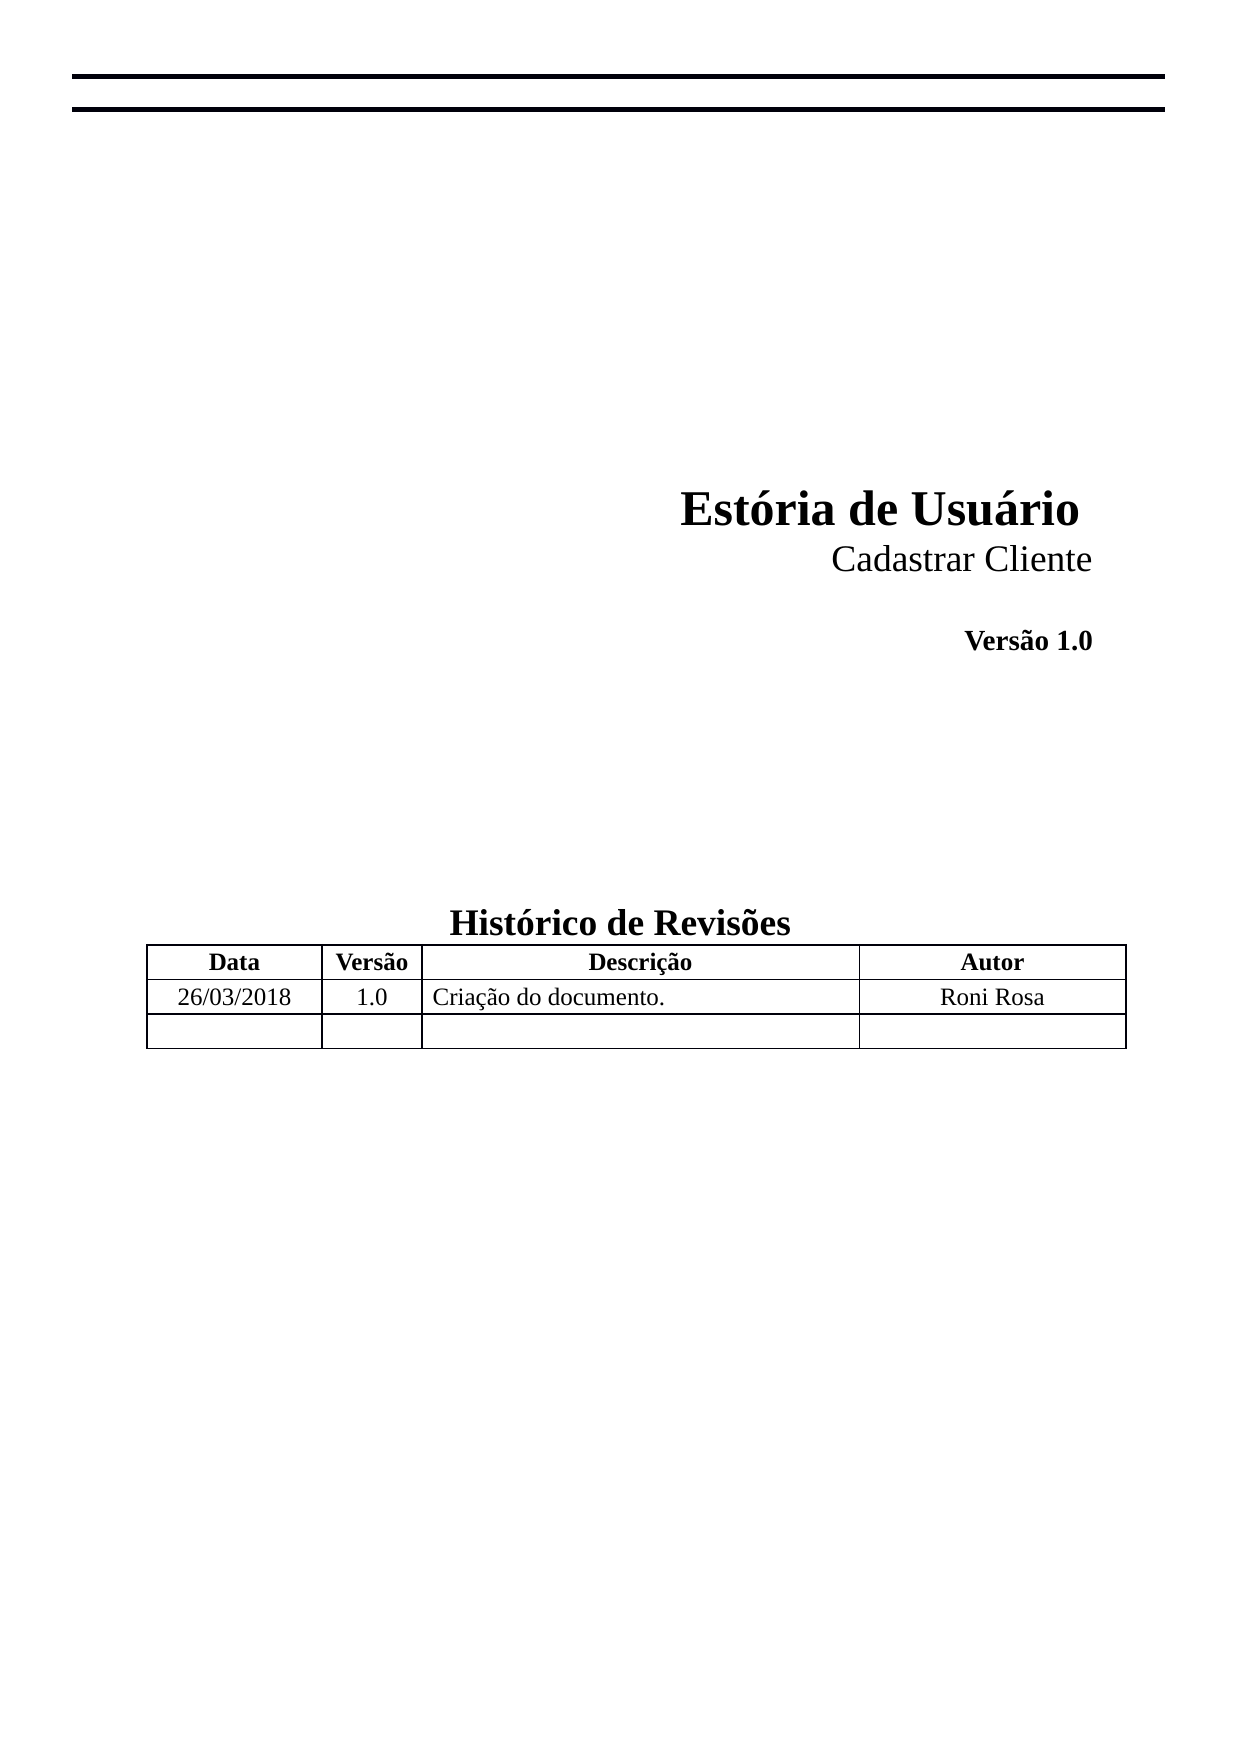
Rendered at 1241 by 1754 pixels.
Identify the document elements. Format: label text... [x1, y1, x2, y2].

table_cell Roni Rosa [860, 980, 1125, 1013]
table_header Descrição [423, 946, 859, 978]
table_header Versão [323, 946, 421, 978]
table_cell 1.0 [323, 980, 421, 1013]
table_header Autor [860, 946, 1125, 978]
table_cell [148, 1015, 321, 1048]
title Histórico de Revisões [148, 901, 1092, 944]
table_cell [860, 1015, 1125, 1048]
table_cell 26/03/2018 [148, 980, 321, 1013]
title Cadastrar Cliente [148, 537, 1092, 580]
table_cell [423, 1015, 859, 1048]
table_header Data [148, 946, 321, 978]
title Versão 1.0 [148, 623, 1092, 656]
table_cell [323, 1015, 421, 1048]
table_cell Criação do documento. [423, 980, 859, 1013]
title Estória de Usuário [148, 479, 1092, 537]
